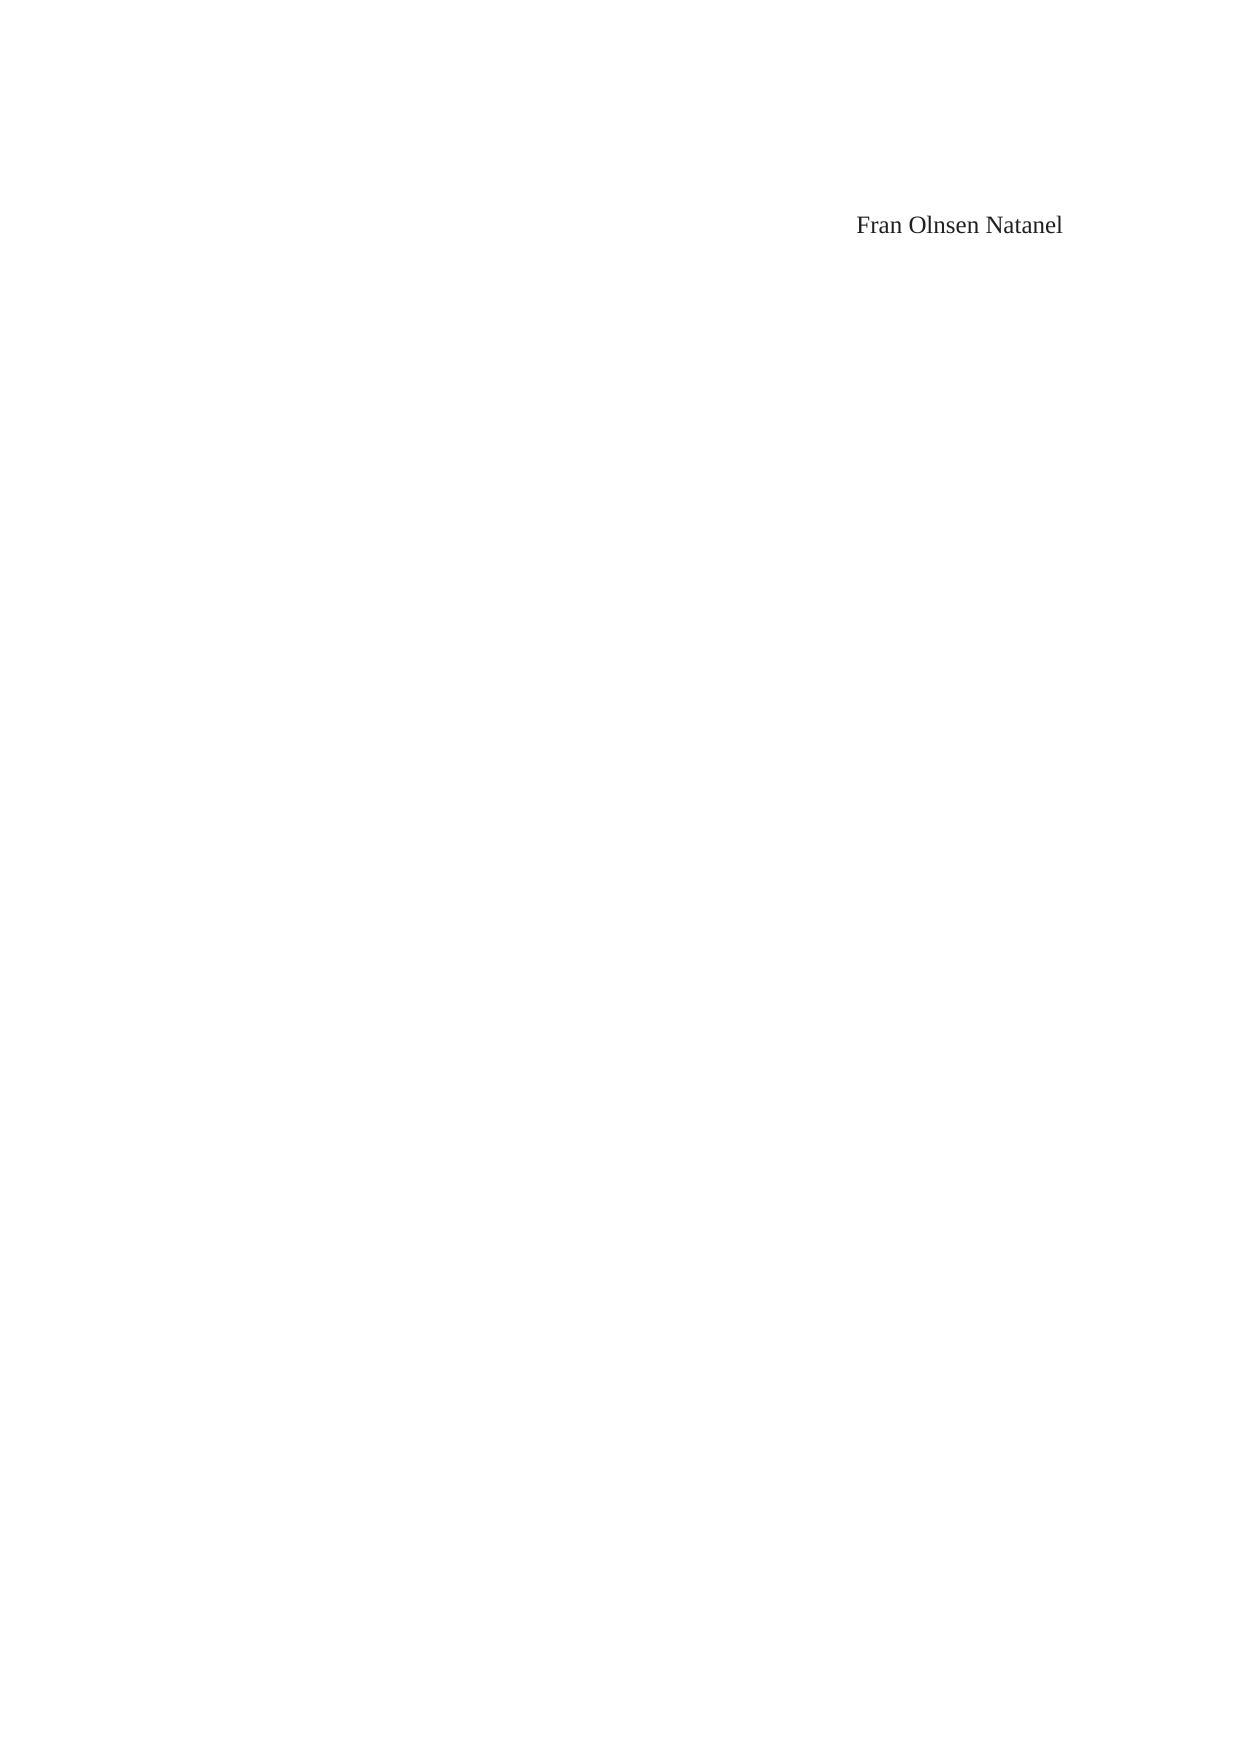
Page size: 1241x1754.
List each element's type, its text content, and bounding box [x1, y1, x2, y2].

list Fran Olnsen Natanel [236, 210, 1063, 239]
